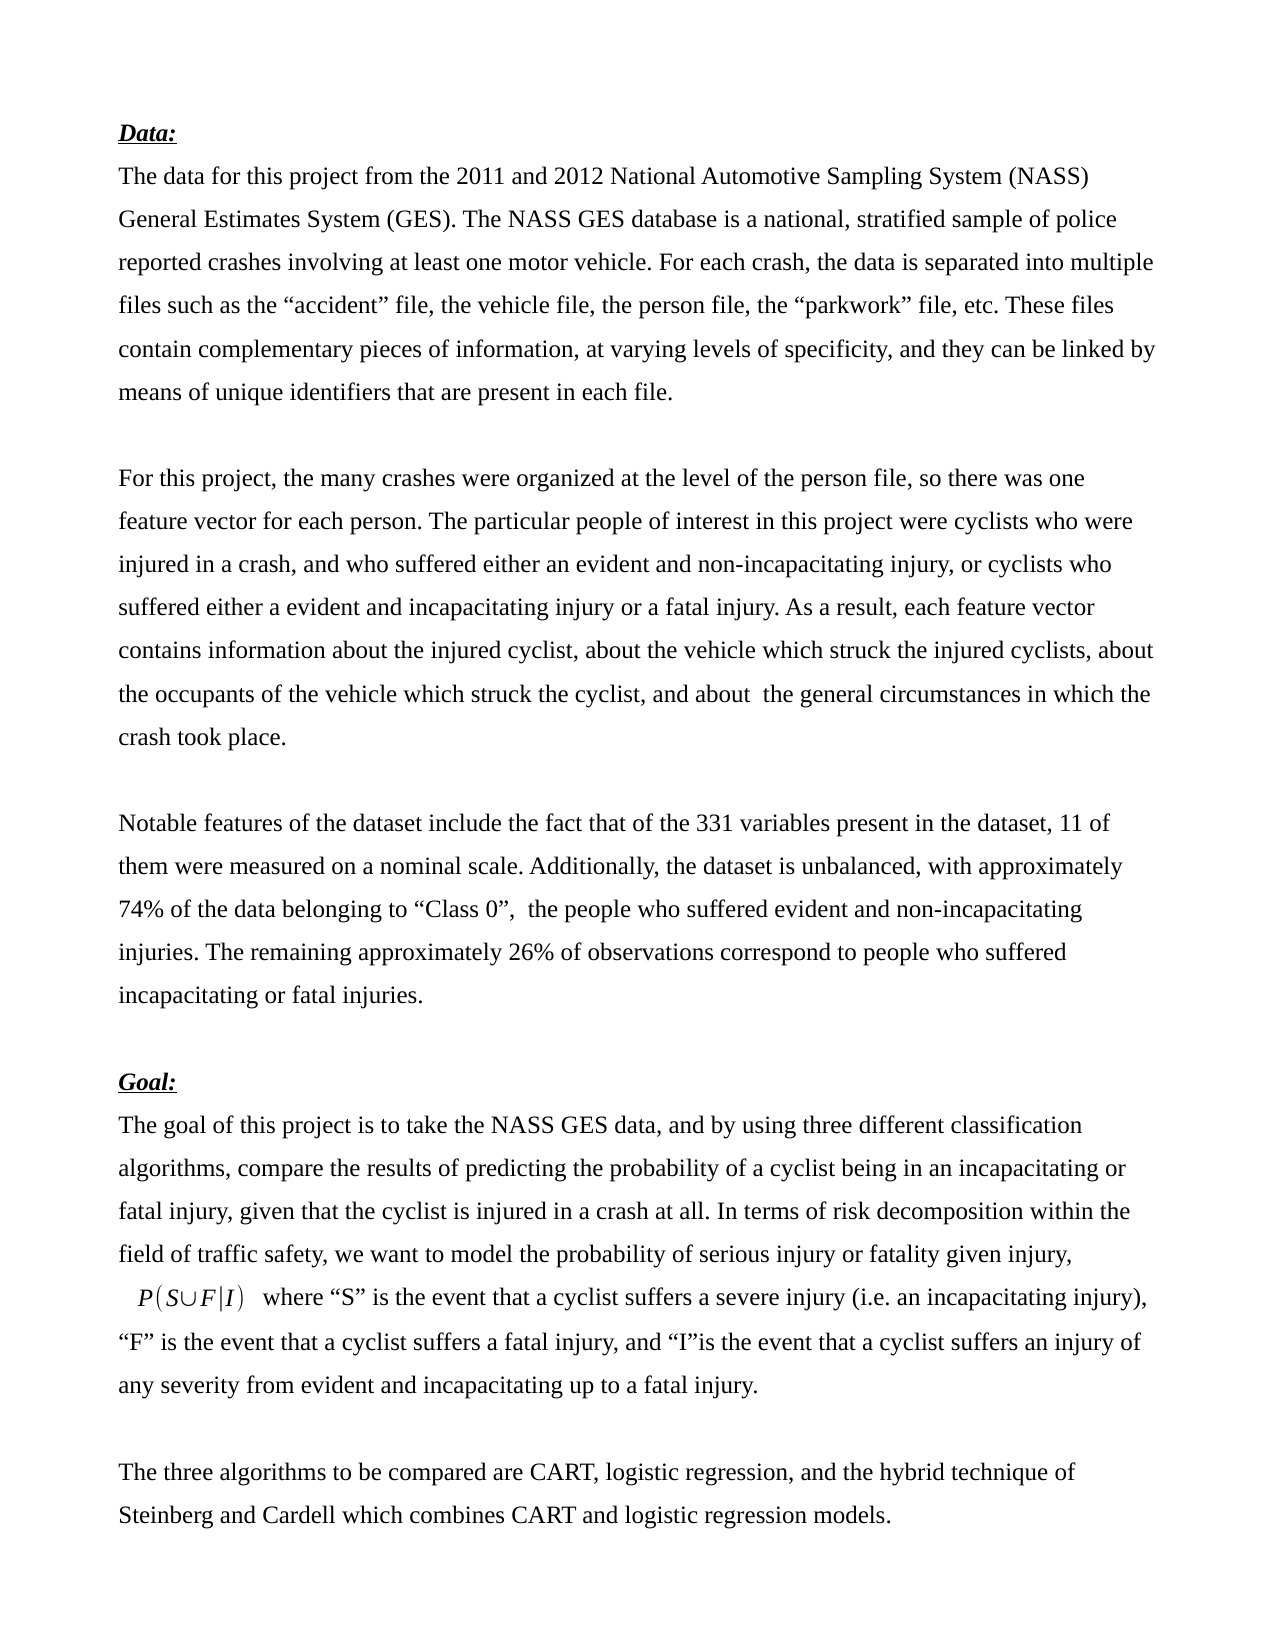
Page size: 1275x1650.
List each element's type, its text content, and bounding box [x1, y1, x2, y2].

text The data for this project from the 2011 and 2012 National Automotive Sampling System (NASS) General Estimates System (GES). The NASS GES database is a national, stratified sample of police reported crashes involving at least one motor vehicle. For each crash, the data is separated into multiple files such as the “accident” file, the vehicle file, the person file, the “parkwork” file, etc. These files contain complementary pieces of information, at varying levels of specificity, and they can be linked by means of unique identifiers that are present in each file. [118, 161, 1157, 406]
text The goal of this project is to take the NASS GES data, and by using three different classification algorithms, compare the results of predicting the probability of a cyclist being in an incapacitating or fatal injury, given that the cyclist is injured in a crash at all. In terms of risk decomposition within the field of traffic safety, we want to model the probability of serious injury or fatality given injury, where “S” is the event that a cyclist suffers a severe injury (i.e. an incapacitating injury), “F” is the event that a cyclist suffers a fatal injury, and “I”is the event that a cyclist suffers an injury of any severity from evident and incapacitating up to a fatal injury. [118, 1110, 1157, 1399]
text Data: [118, 118, 1157, 147]
text The three algorithms to be compared are CART, logistic regression, and the hybrid technique of Steinberg and Cardell which combines CART and logistic regression models. [118, 1457, 1157, 1529]
text For this project, the many crashes were organized at the level of the person file, so there was one feature vector for each person. The particular people of interest in this project were cyclists who were injured in a crash, and who suffered either an evident and non-incapacitating injury, or cyclists who suffered either a evident and incapacitating injury or a fatal injury. As a result, each feature vector contains information about the injured cyclist, about the vehicle which struck the injured cyclists, about the occupants of the vehicle which struck the cyclist, and about the general circumstances in which the crash took place. [118, 463, 1157, 751]
text Goal: [118, 1067, 1157, 1096]
text Notable features of the dataset include the fact that of the 331 variables present in the dataset, 11 of them were measured on a nominal scale. Additionally, the dataset is unbalanced, with approximately 74% of the data belonging to “Class 0”, the people who suffered evident and non-incapacitating injuries. The remaining approximately 26% of observations correspond to people who suffered incapacitating or fatal injuries. [118, 808, 1157, 1009]
